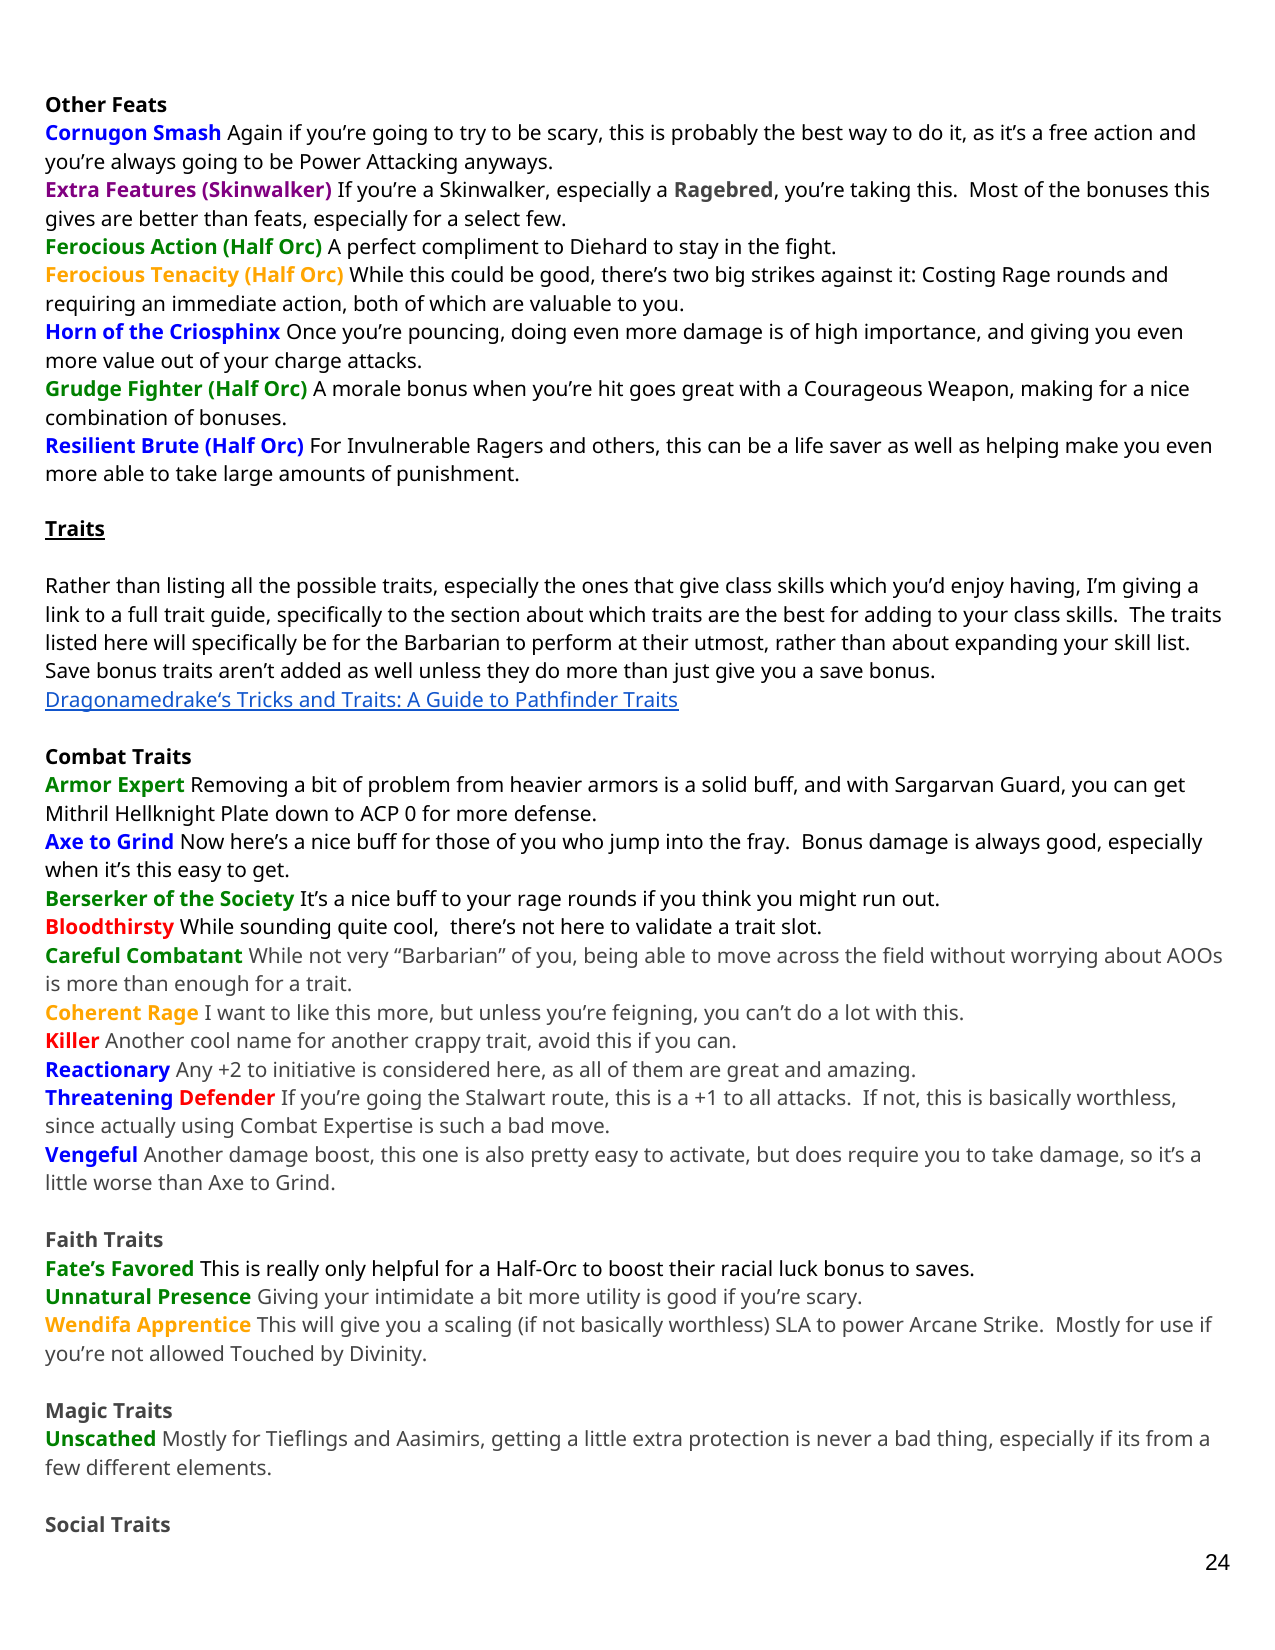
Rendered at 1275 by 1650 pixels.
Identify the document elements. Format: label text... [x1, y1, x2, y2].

text Extra Features (Skinwalker) If you’re a Skinwalker, especially a Ragebred, you’re taking this. Most of the bonuses this gives are better than feats, especially for a select few. [45, 175, 1230, 232]
text Traits [45, 514, 1230, 543]
text Faith Traits [45, 1225, 1230, 1254]
text Fate’s Favored This is really only helpful for a Half-Orc to boost their racial luck bonus to saves. [45, 1254, 1230, 1282]
text Rather than listing all the possible traits, especially the ones that give class skills which you’d enjoy having, I’m giving a link to a full trait guide, specifically to the section about which traits are the best for adding to your class skills. The traits listed here will specifically be for the Barbarian to perform at their utmost, rather than about expanding your skill list. Save bonus traits aren’t added as well unless they do more than just give you a save bonus. [45, 571, 1230, 685]
text Reactionary Any +2 to initiative is considered here, as all of them are great and amazing. [45, 1055, 1230, 1083]
text Unnatural Presence Giving your intimidate a bit more utility is good if you’re scary. [45, 1282, 1230, 1311]
text Wendifa Apprentice This will give you a scaling (if not basically worthless) SLA to power Arcane Strike. Mostly for use if you’re not allowed Touched by Divinity. [45, 1311, 1230, 1367]
text Magic Traits [45, 1396, 1230, 1424]
text Other Feats [45, 90, 1230, 118]
text Cornugon Smash Again if you’re going to try to be scary, this is probably the best way to do it, as it’s a free action and you’re always going to be Power Attacking anyways. [45, 118, 1230, 175]
text Bloodthirsty While sounding quite cool, there’s not here to validate a trait slot. [45, 912, 1230, 941]
text Berserker of the Society It’s a nice buff to your rage rounds if you think you might run out. [45, 884, 1230, 912]
text Coherent Rage I want to like this more, but unless you’re feigning, you can’t do a lot with this. [45, 998, 1230, 1026]
text Resilient Brute (Half Orc) For Invulnerable Ragers and others, this can be a life saver as well as helping make you even more able to take large amounts of punishment. [45, 431, 1230, 488]
text Ferocious Action (Half Orc) A perfect compliment to Diehard to stay in the fight. [45, 232, 1230, 261]
text Horn of the Criosphinx Once you’re pouncing, doing even more damage is of high importance, and giving you even more value out of your charge attacks. [45, 317, 1230, 374]
text Armor Expert Removing a bit of problem from heavier armors is a solid buff, and with Sargarvan Guard, you can get Mithril Hellknight Plate down to ACP 0 for more defense. [45, 770, 1230, 827]
text Killer Another cool name for another crappy trait, avoid this if you can. [45, 1026, 1230, 1055]
text Combat Traits [45, 742, 1230, 770]
text Dragonamedrake‘s Tricks and Traits: A Guide to Pathfinder Traits [45, 685, 1230, 713]
text Ferocious Tenacity (Half Orc) While this could be good, there’s two big strikes against it: Costing Rage rounds and requiring an immediate action, both of which are valuable to you. [45, 261, 1230, 317]
text Careful Combatant While not very “Barbarian” of you, being able to move across the field without worrying about AOOs is more than enough for a trait. [45, 941, 1230, 998]
text Threatening Defender If you’re going the Stalwart route, this is a +1 to all attacks. If not, this is basically worthless, since actually using Combat Expertise is such a bad move. [45, 1083, 1230, 1140]
text Vengeful Another damage boost, this one is also pretty easy to activate, but does require you to take damage, so it’s a little worse than Axe to Grind. [45, 1140, 1230, 1197]
text Unscathed Mostly for Tieflings and Aasimirs, getting a little extra protection is never a bad thing, especially if its from a few different elements. [45, 1424, 1230, 1481]
text Axe to Grind Now here’s a nice buff for those of you who jump into the fray. Bonus damage is always good, especially when it’s this easy to get. [45, 827, 1230, 884]
text Grudge Fighter (Half Orc) A morale bonus when you’re hit goes great with a Courageous Weapon, making for a nice combination of bonuses. [45, 374, 1230, 431]
text Social Traits [45, 1510, 1230, 1538]
